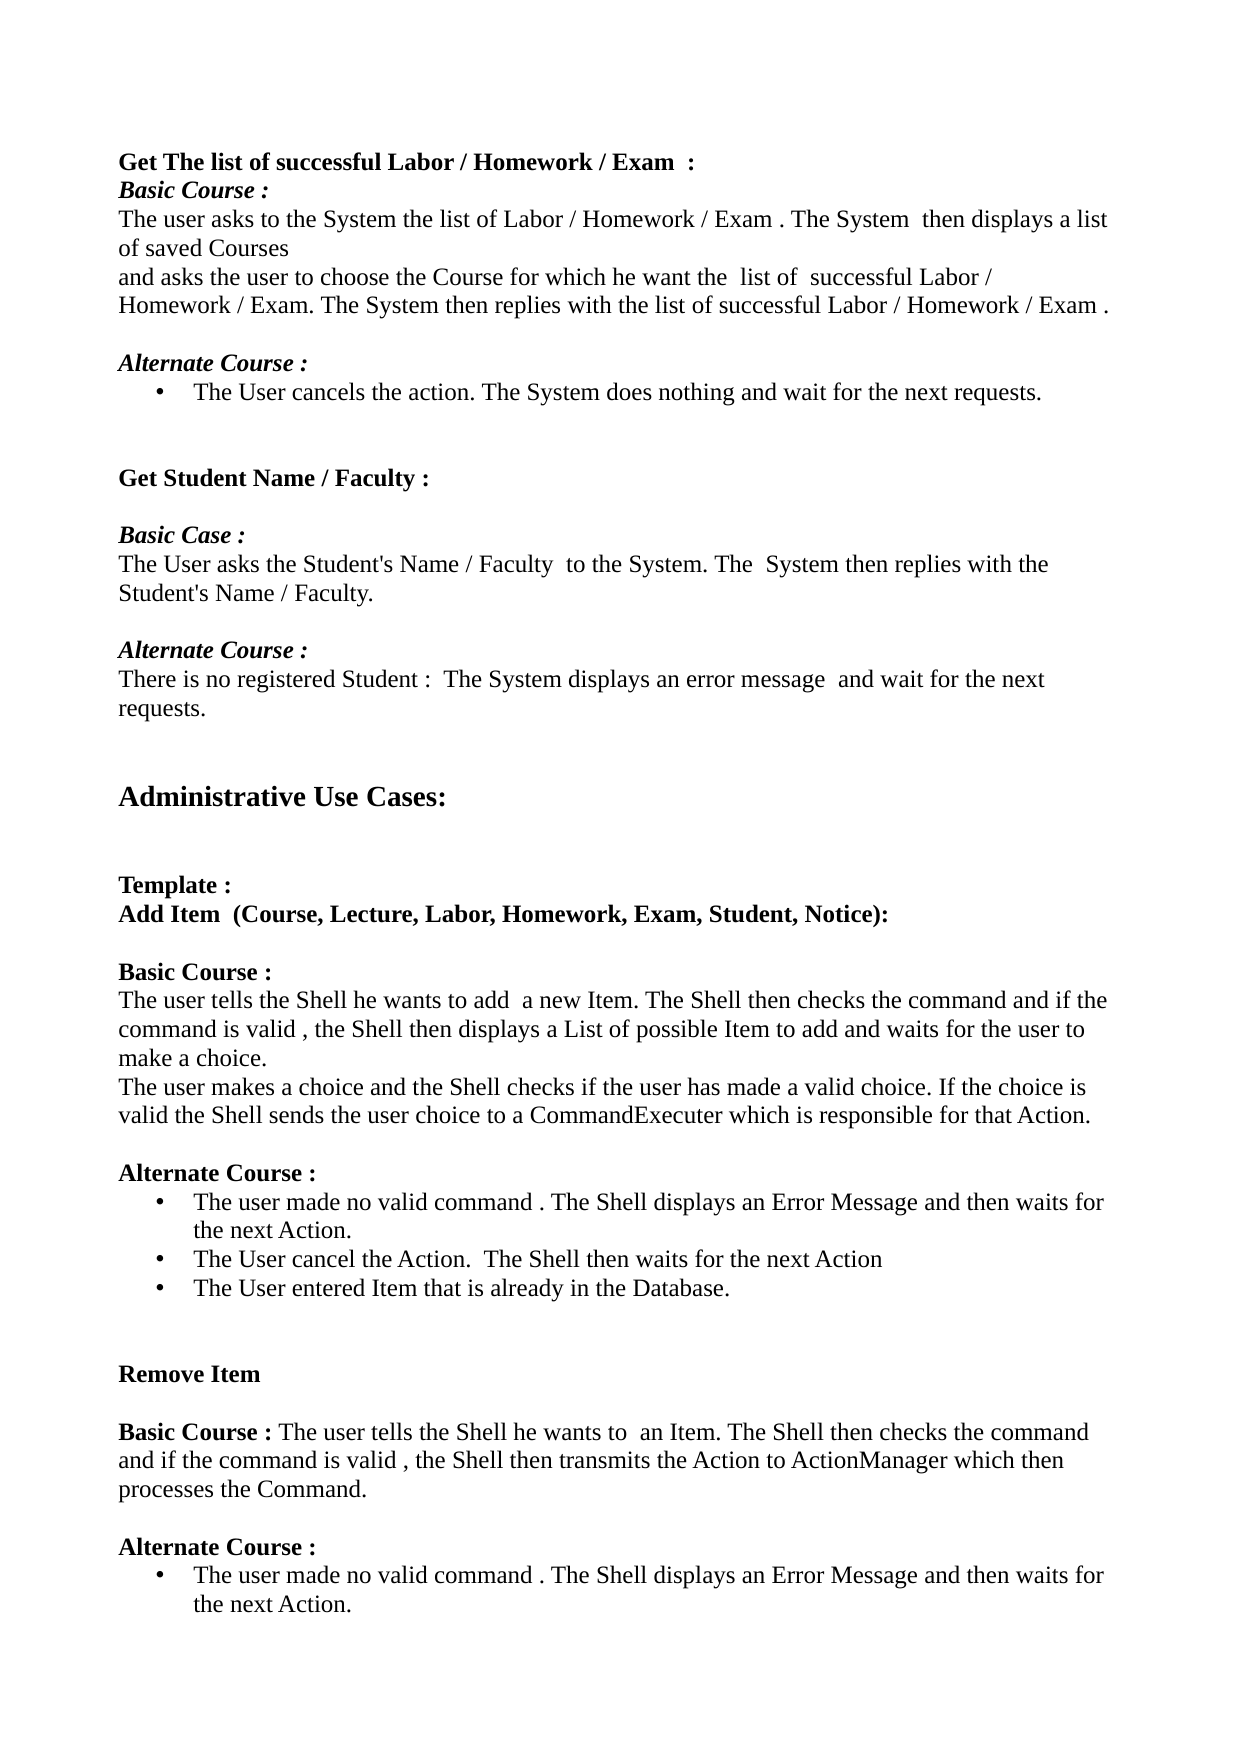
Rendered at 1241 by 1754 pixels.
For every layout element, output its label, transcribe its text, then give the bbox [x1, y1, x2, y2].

list The user made no valid command . The Shell displays an Error Message and then waits for the next Action. [156, 1560, 1122, 1618]
text Get The list of successful Labor / Homework / Exam : [118, 147, 1122, 176]
text Alternate Course : [118, 1532, 1122, 1560]
text Alternate Course : [118, 348, 1122, 377]
text The User asks the Student's Name / Faculty to the System. The System then replies with the Student's Name / Faculty. [118, 549, 1122, 607]
text The user makes a choice and the Shell checks if the user has made a valid choice. If the choice is valid the Shell sends the user choice to a CommandExecuter which is responsible for that Action. [118, 1072, 1122, 1129]
text Basic Course : [118, 957, 1122, 985]
list The user made no valid command . The Shell displays an Error Message and then waits for the next Action. [156, 1187, 1122, 1244]
text Basic Course : [118, 176, 1122, 204]
text Remove Item [118, 1359, 1122, 1388]
text The user tells the Shell he wants to add a new Item. The Shell then checks the command and if the command is valid , the Shell then displays a List of possible Item to add and waits for the user to make a choice. [118, 985, 1122, 1072]
text Add Item (Course, Lecture, Labor, Homework, Exam, Student, Notice): [118, 899, 1122, 928]
text Administrative Use Cases: [118, 779, 1122, 813]
text Alternate Course : [118, 1158, 1122, 1187]
text The user asks to the System the list of Labor / Homework / Exam . The System then displays a list of saved Courses [118, 204, 1122, 262]
text Basic Course : The user tells the Shell he wants to an Item. The Shell then checks the command and if the command is valid , the Shell then transmits the Action to ActionManager which then processes the Command. [118, 1417, 1122, 1503]
text Template : [118, 870, 1122, 899]
list The User cancels the action. The System does nothing and wait for the next requests. [156, 377, 1122, 406]
text and asks the user to choose the Course for which he want the list of successful Labor / Homework / Exam. The System then replies with the list of successful Labor / Homework / Exam . [118, 262, 1122, 319]
text Get Student Name / Faculty : [118, 463, 1122, 492]
text Basic Case : [118, 521, 1122, 549]
text Alternate Course : [118, 636, 1122, 664]
list The User cancel the Action. The Shell then waits for the next Action [156, 1244, 1122, 1273]
text There is no registered Student : The System displays an error message and wait for the next requests. [118, 664, 1122, 722]
list The User entered Item that is already in the Database. [156, 1273, 1122, 1302]
